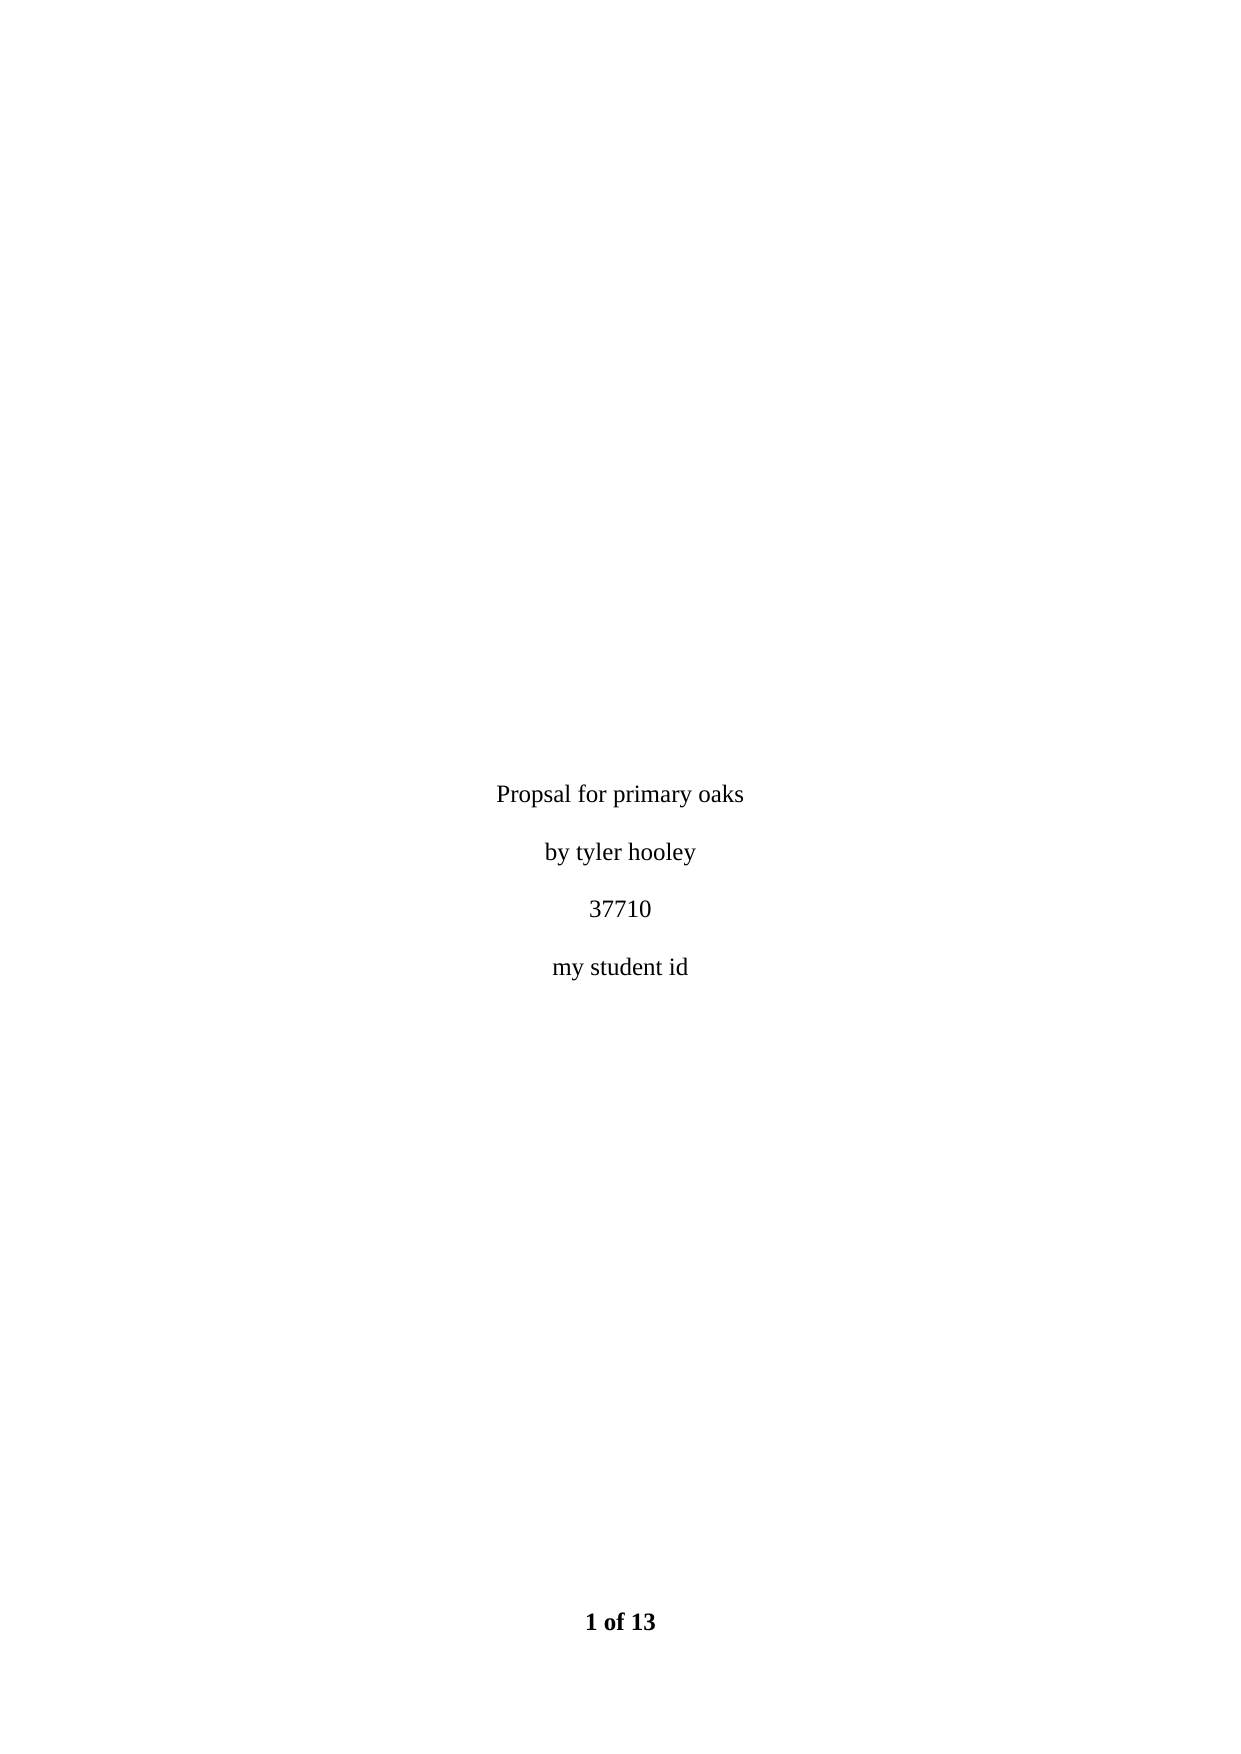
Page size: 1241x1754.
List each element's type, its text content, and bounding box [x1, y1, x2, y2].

text by tyler hooley [118, 837, 1122, 866]
text 37710 [118, 894, 1122, 923]
text Propsal for primary oaks [118, 779, 1122, 808]
text my student id [118, 952, 1122, 981]
